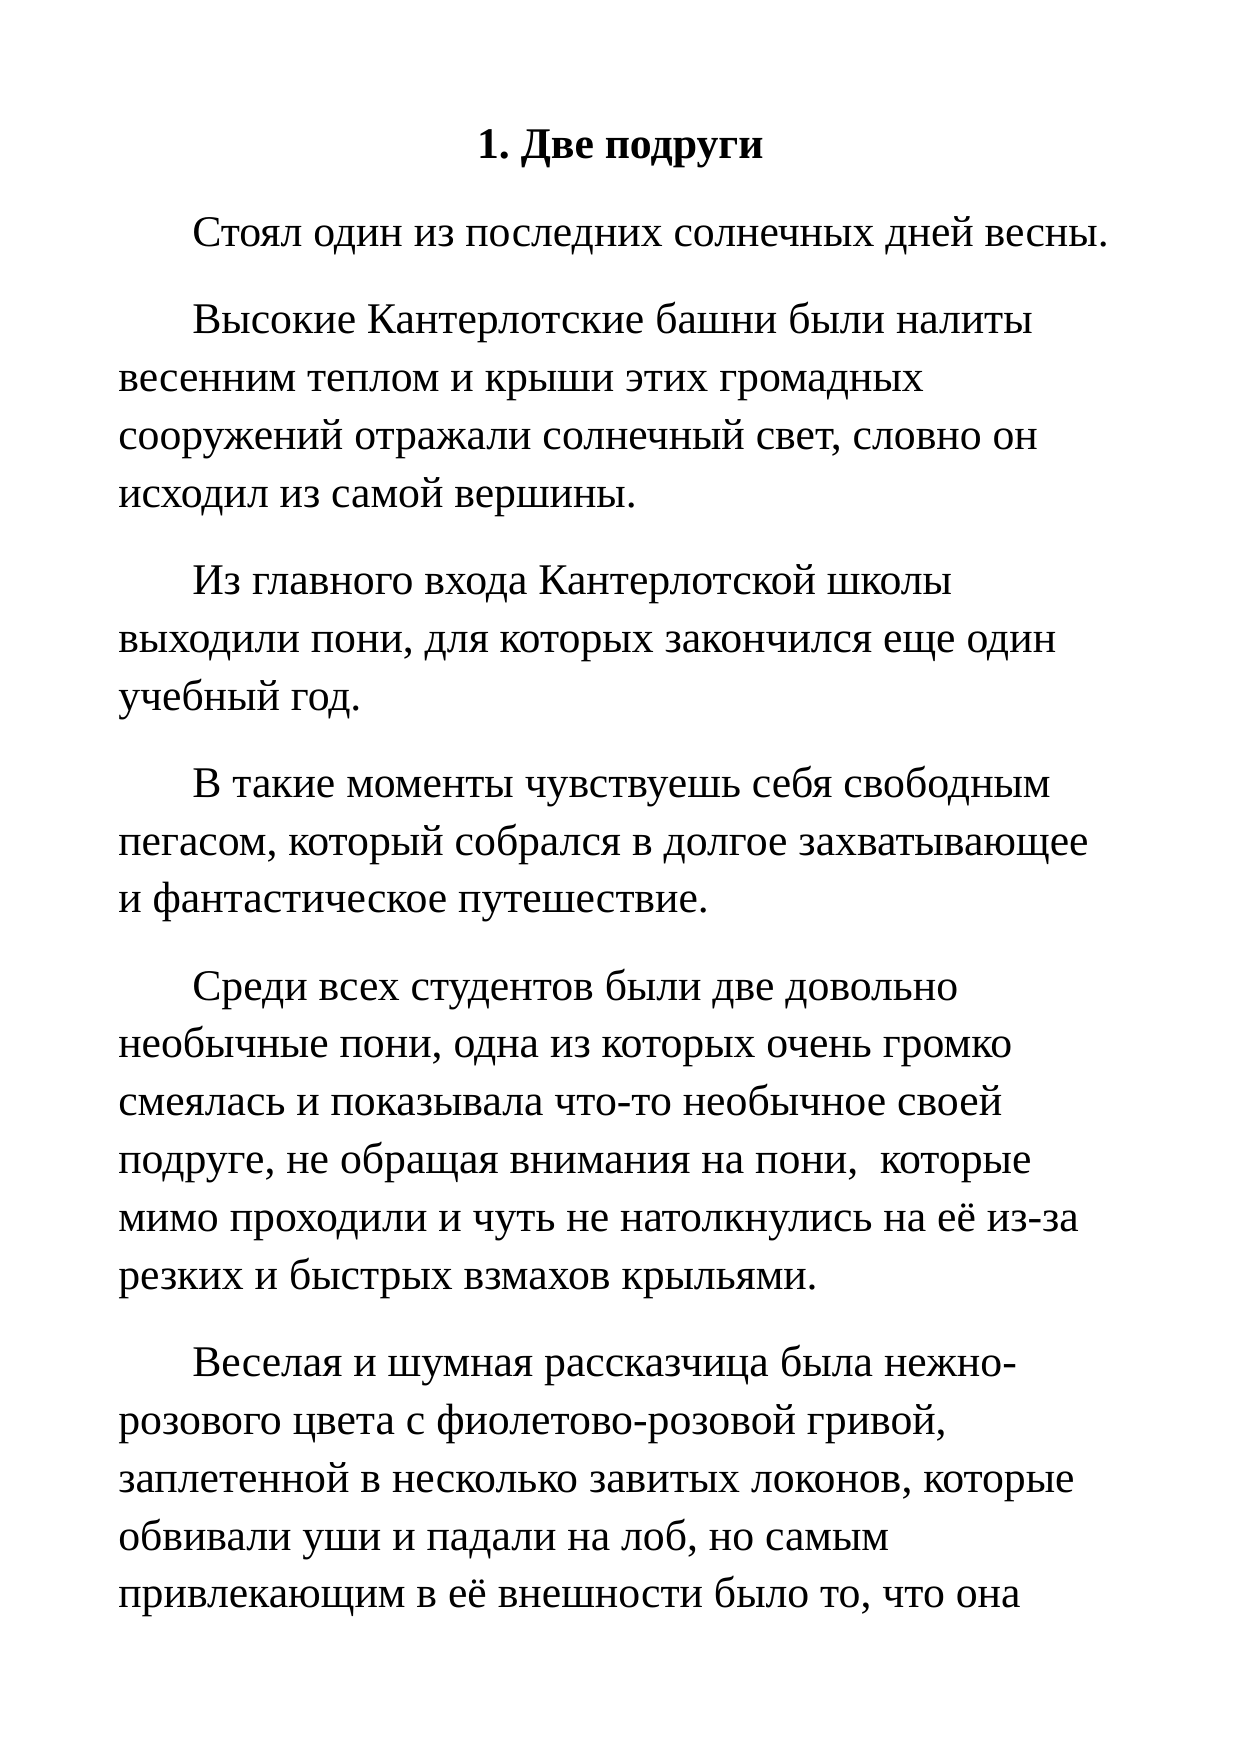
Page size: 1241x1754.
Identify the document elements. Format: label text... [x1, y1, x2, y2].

text Из главного входа Кантерлотской школы выходили пони, для которых закончился еще один учебный год. [118, 553, 1122, 719]
text 1. Две подруги [118, 118, 1122, 168]
text Стоял один из последних солнечных дней весны. [118, 205, 1122, 256]
text В такие моменты чувствуешь себя свободным пегасом, который собрался в долгое захватывающее и фантастическое путешествие. [118, 756, 1122, 922]
text Высокие Кантерлотские башни были налиты весенним теплом и крыши этих громадных сооружений отражали солнечный свет, словно он исходил из самой вершины. [118, 293, 1122, 516]
text Среди всех студентов были две довольно необычные пони, одна из которых очень громко смеялась и показывала что-то необычное своей подруге, не обращая внимания на пони, которые мимо проходили и чуть не натолкнулись на её из-за резких и быстрых взмахов крыльями. [118, 959, 1122, 1299]
text Веселая и шумная рассказчица была нежно-розового цвета с фиолетово-розовой гривой, заплетенной в несколько завитых локонов, которые обвивали уши и падали на лоб, но самым привлекающим в её внешности было то, что она [118, 1336, 1122, 1617]
